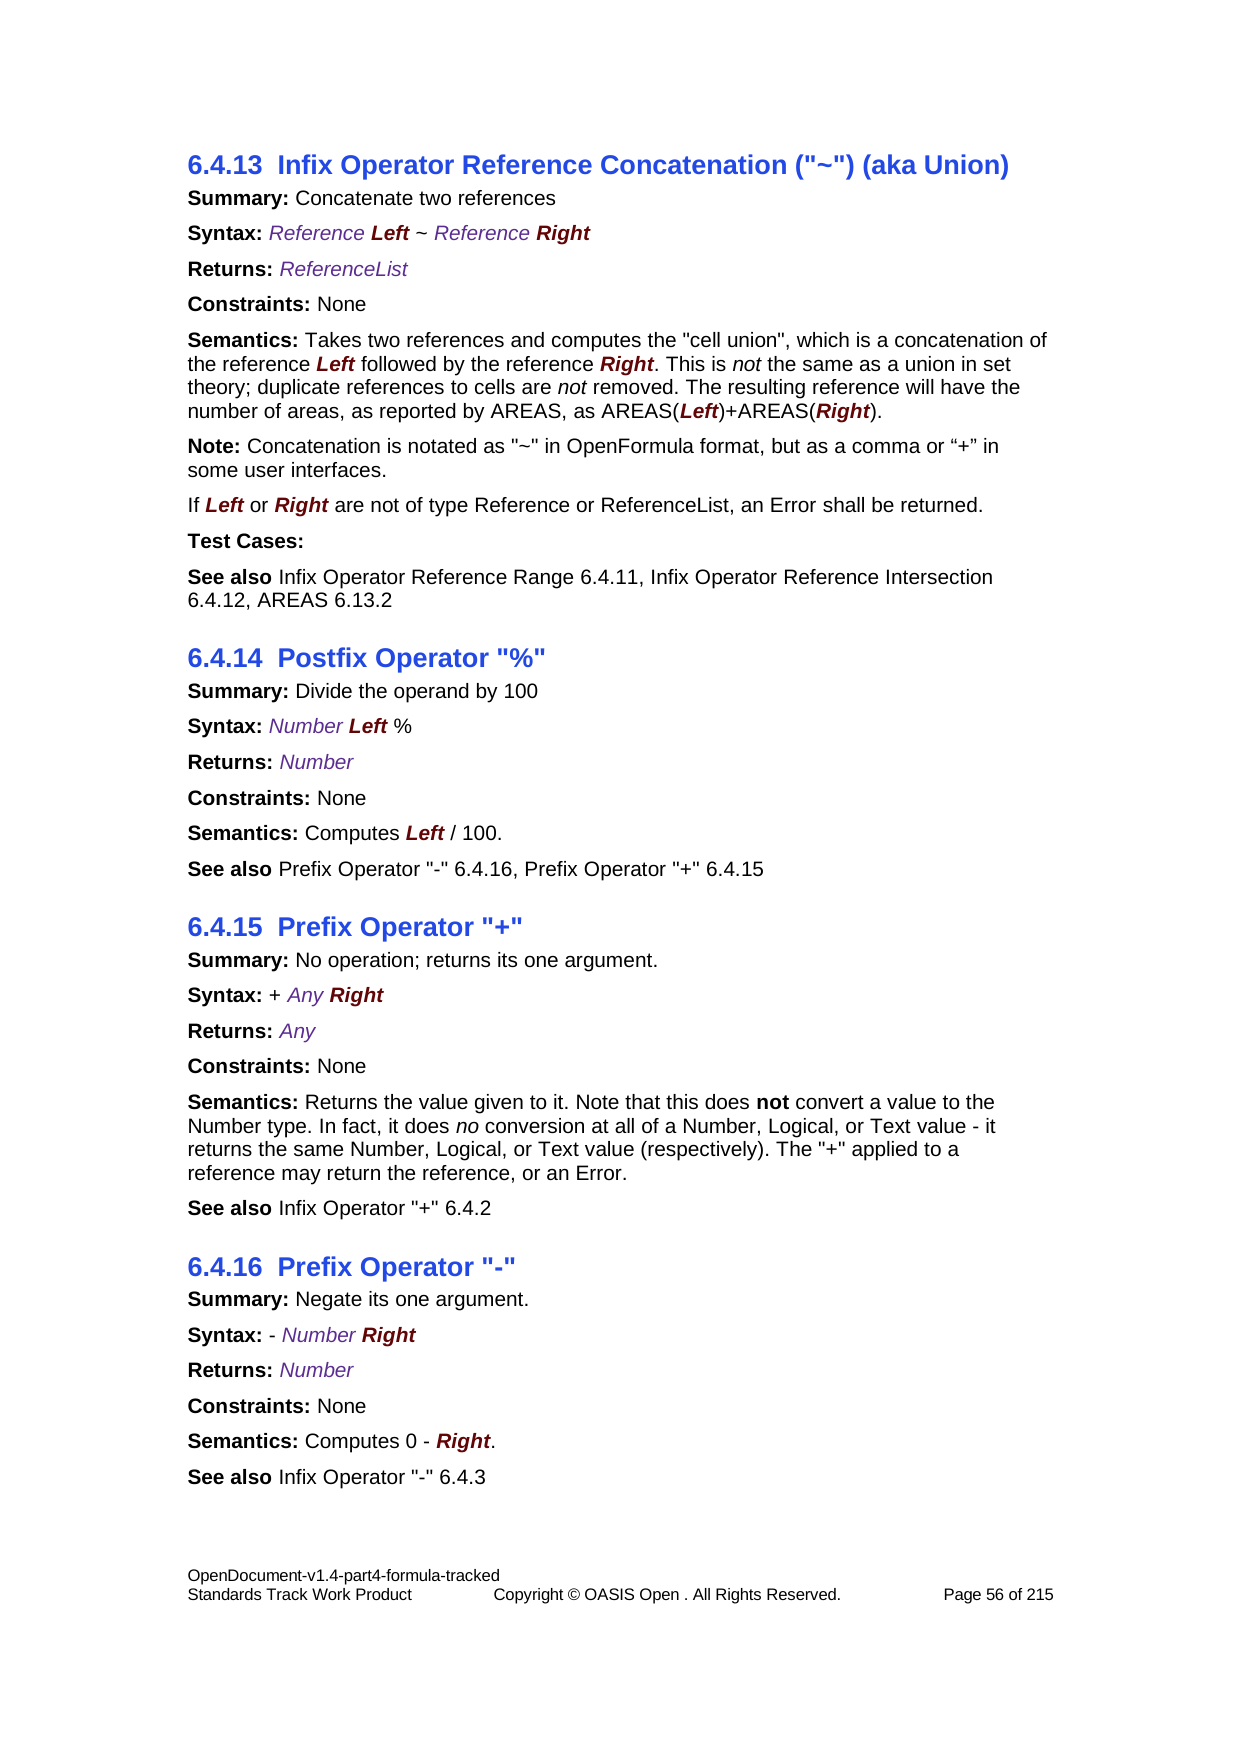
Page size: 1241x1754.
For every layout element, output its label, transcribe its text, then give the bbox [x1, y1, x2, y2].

text See also Prefix Operator "-" 6.4.16, Prefix Operator "+" 6.4.15 [187, 857, 1053, 881]
text Summary: Divide the operand by 100 [187, 679, 1053, 703]
text See also Infix Operator "-" 6.4.3 [187, 1466, 1053, 1489]
text Constraints: None [187, 293, 1053, 316]
text Semantics: Returns the value given to it. Note that this does not convert a value to the Number type. In fact, it does no conversion at all of a Number, Logical, or Text value - it returns the same Number, Logical, or Text value (respectively). The "+" applied to a reference may return the reference, or an Error. [187, 1091, 1053, 1185]
text Returns: Any [187, 1019, 1053, 1043]
text Note: Concatenation is notated as "~" in OpenFormula format, but as a comma or “+” in some user interfaces. [187, 435, 1053, 482]
text See also Infix Operator Reference Range 6.4.11, Infix Operator Reference Intersection 6.4.12, AREAS 6.13.2 [187, 565, 1053, 612]
subtitle Prefix Operator "-" [187, 1251, 1053, 1281]
text Summary: No operation; returns its one argument. [187, 948, 1053, 972]
text Returns: Number [187, 1359, 1053, 1382]
text Returns: ReferenceList [187, 257, 1053, 281]
text Semantics: Computes Left / 100. [187, 822, 1053, 845]
text Summary: Concatenate two references [187, 186, 1053, 209]
text Syntax: Number Left % [187, 715, 1053, 738]
text Test Cases: [187, 529, 1053, 553]
text Syntax: + Any Right [187, 984, 1053, 1007]
text Syntax: - Number Right [187, 1323, 1053, 1347]
text Constraints: None [187, 786, 1053, 810]
text Semantics: Computes 0 - Right. [187, 1430, 1053, 1453]
text Summary: Negate its one argument. [187, 1287, 1053, 1311]
subtitle Infix Operator Reference Concatenation ("~") (aka Union) [187, 150, 1053, 180]
text If Left or Right are not of type Reference or ReferenceList, an Error shall be returned. [187, 494, 1053, 517]
text Constraints: None [187, 1394, 1053, 1418]
text See also Infix Operator "+" 6.4.2 [187, 1197, 1053, 1220]
text Returns: Number [187, 751, 1053, 774]
text Semantics: Takes two references and computes the "cell union", which is a concatenation of the reference Left followed by the reference Right. This is not the same as a union in set theory; duplicate references to cells are not removed. The resulting reference will have the number of areas, as reported by AREAS, as AREAS(Left)+AREAS(Right). [187, 328, 1053, 423]
subtitle Prefix Operator "+" [187, 912, 1053, 942]
subtitle Postfix Operator "%" [187, 643, 1053, 673]
text Syntax: Reference Left ~ Reference Right [187, 222, 1053, 245]
text Constraints: None [187, 1055, 1053, 1078]
